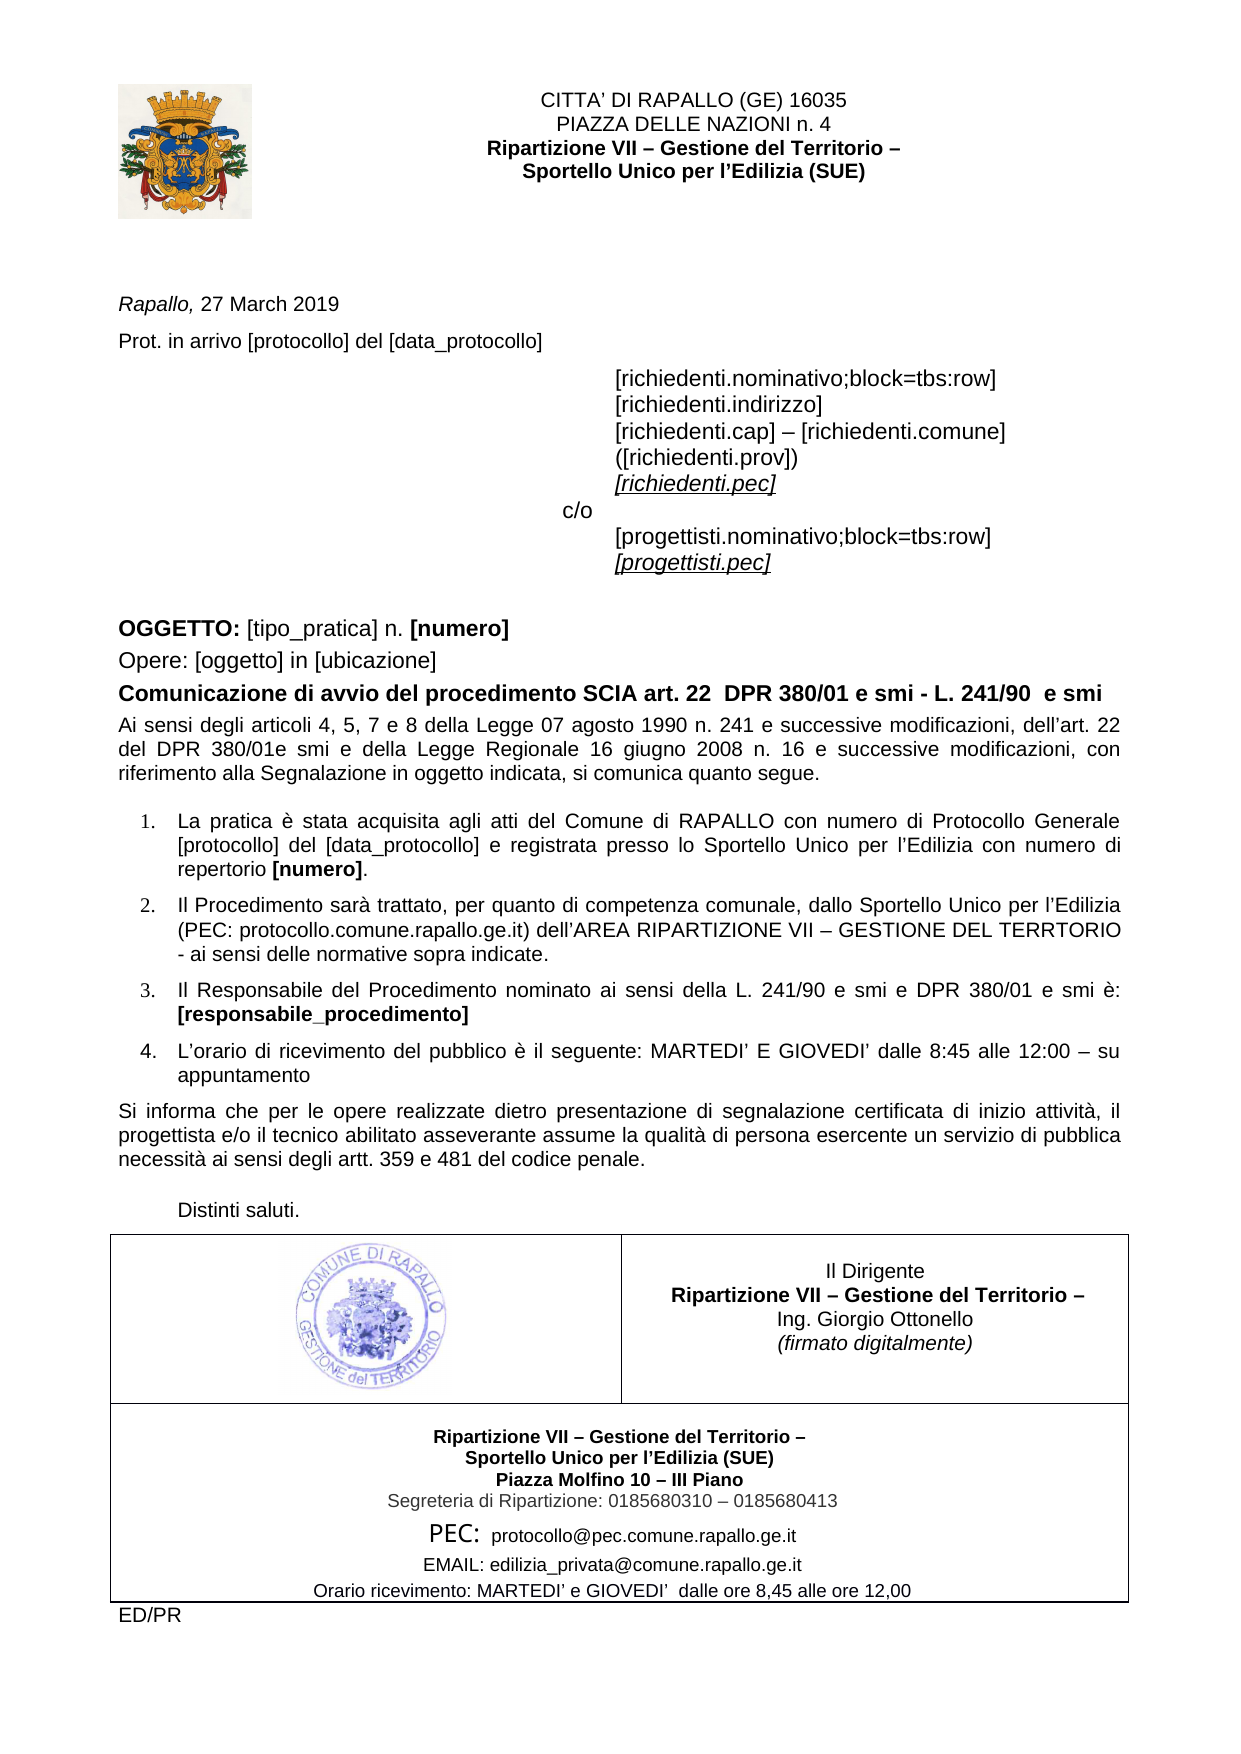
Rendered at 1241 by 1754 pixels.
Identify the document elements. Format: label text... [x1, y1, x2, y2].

list Il Responsabile del Procedimento nominato ai sensi della L. 241/90 e smi e DPR 380/01 e smi è: [responsabile_procedimento] [140, 978, 1122, 1026]
table_cell Ripartizione VII – Gestione del Territorio – Sportello Unico per l’Edilizia (SUE) Piazza Molfino 10 – III Piano Segreteria di Ripartizione: 0185680310 – 0185680413 PEC: protocollo@pec.comune.rapallo.ge.it EMAIL: edilizia_privata@comune.rapallo.ge.it Orario ricevimento: MARTEDI’ e GIOVEDI’ dalle ore 8,45 alle ore 12,00 [111, 1404, 1128, 1601]
text ED/PR [118, 1603, 1122, 1626]
text Prot. in arrivo [protocollo] del [data_protocollo] [118, 328, 1122, 352]
text OGGETTO: [tipo_pratica] n. [numero] [118, 614, 1122, 641]
text Si informa che per le opere realizzate dietro presentazione di segnalazione certificata di inizio attività, il progettista e/o il tecnico abilitato asseverante assume la qualità di persona esercente un servizio di pubblica necessità ai sensi degli artt. 359 e 481 del codice penale. [118, 1099, 1122, 1171]
table_cell c/o [107, 497, 604, 523]
table_header [richiedenti.nominativo;block=tbs:row] [richiedenti.indirizzo] [richiedenti.cap] – [richiedenti.comune] ([richiedenti.prov]) [richiedenti.pec] [604, 365, 1101, 497]
list Il Procedimento sarà trattato, per quanto di competenza comunale, dallo Sportello Unico per l’Edilizia (PEC: protocollo.comune.rapallo.ge.it) dell’AREA RIPARTIZIONE VII – GESTIONE DEL TERRTORIO - ai sensi delle normative sopra indicate. [140, 893, 1122, 965]
table_header [111, 1235, 621, 1403]
text Opere: [oggetto] in [ubicazione] [118, 647, 1122, 673]
text Rapallo, 27 March 2019 [118, 292, 1122, 316]
table_cell [107, 523, 604, 576]
text Comunicazione di avvio del procedimento SCIA art. 22 DPR 380/01 e smi - L. 241/90 e smi [118, 680, 1122, 706]
table_cell [604, 497, 1101, 523]
list L’orario di ricevimento del pubblico è il seguente: MARTEDI’ E GIOVEDI’ dalle 8:45 alle 12:00 – su appuntamento [140, 1038, 1122, 1086]
picture [118, 84, 252, 219]
table_header [107, 365, 604, 497]
list Distinti saluti. [177, 1198, 1122, 1222]
table_cell [progettisti.nominativo;block=tbs:row] [progettisti.pec] [604, 523, 1101, 576]
table_header Il Dirigente Ripartizione VII – Gestione del Territorio – Ing. Giorgio Ottonello (firmato digitalmente) [622, 1235, 1128, 1403]
text Ai sensi degli articoli 4, 5, 7 e 8 della Legge 07 agosto 1990 n. 241 e successive modificazioni, dell’art. 22 del DPR 380/01e smi e della Legge Regionale 16 giugno 2008 n. 16 e successive modificazioni, con riferimento alla Segnalazione in oggetto indicata, si comunica quanto segue. [118, 712, 1122, 784]
list La pratica è stata acquisita agli atti del Comune di RAPALLO con numero di Protocollo Generale [protocollo] del [data_protocollo] e registrata presso lo Sportello Unico per l’Edilizia con numero di repertorio [numero]. [140, 809, 1122, 881]
